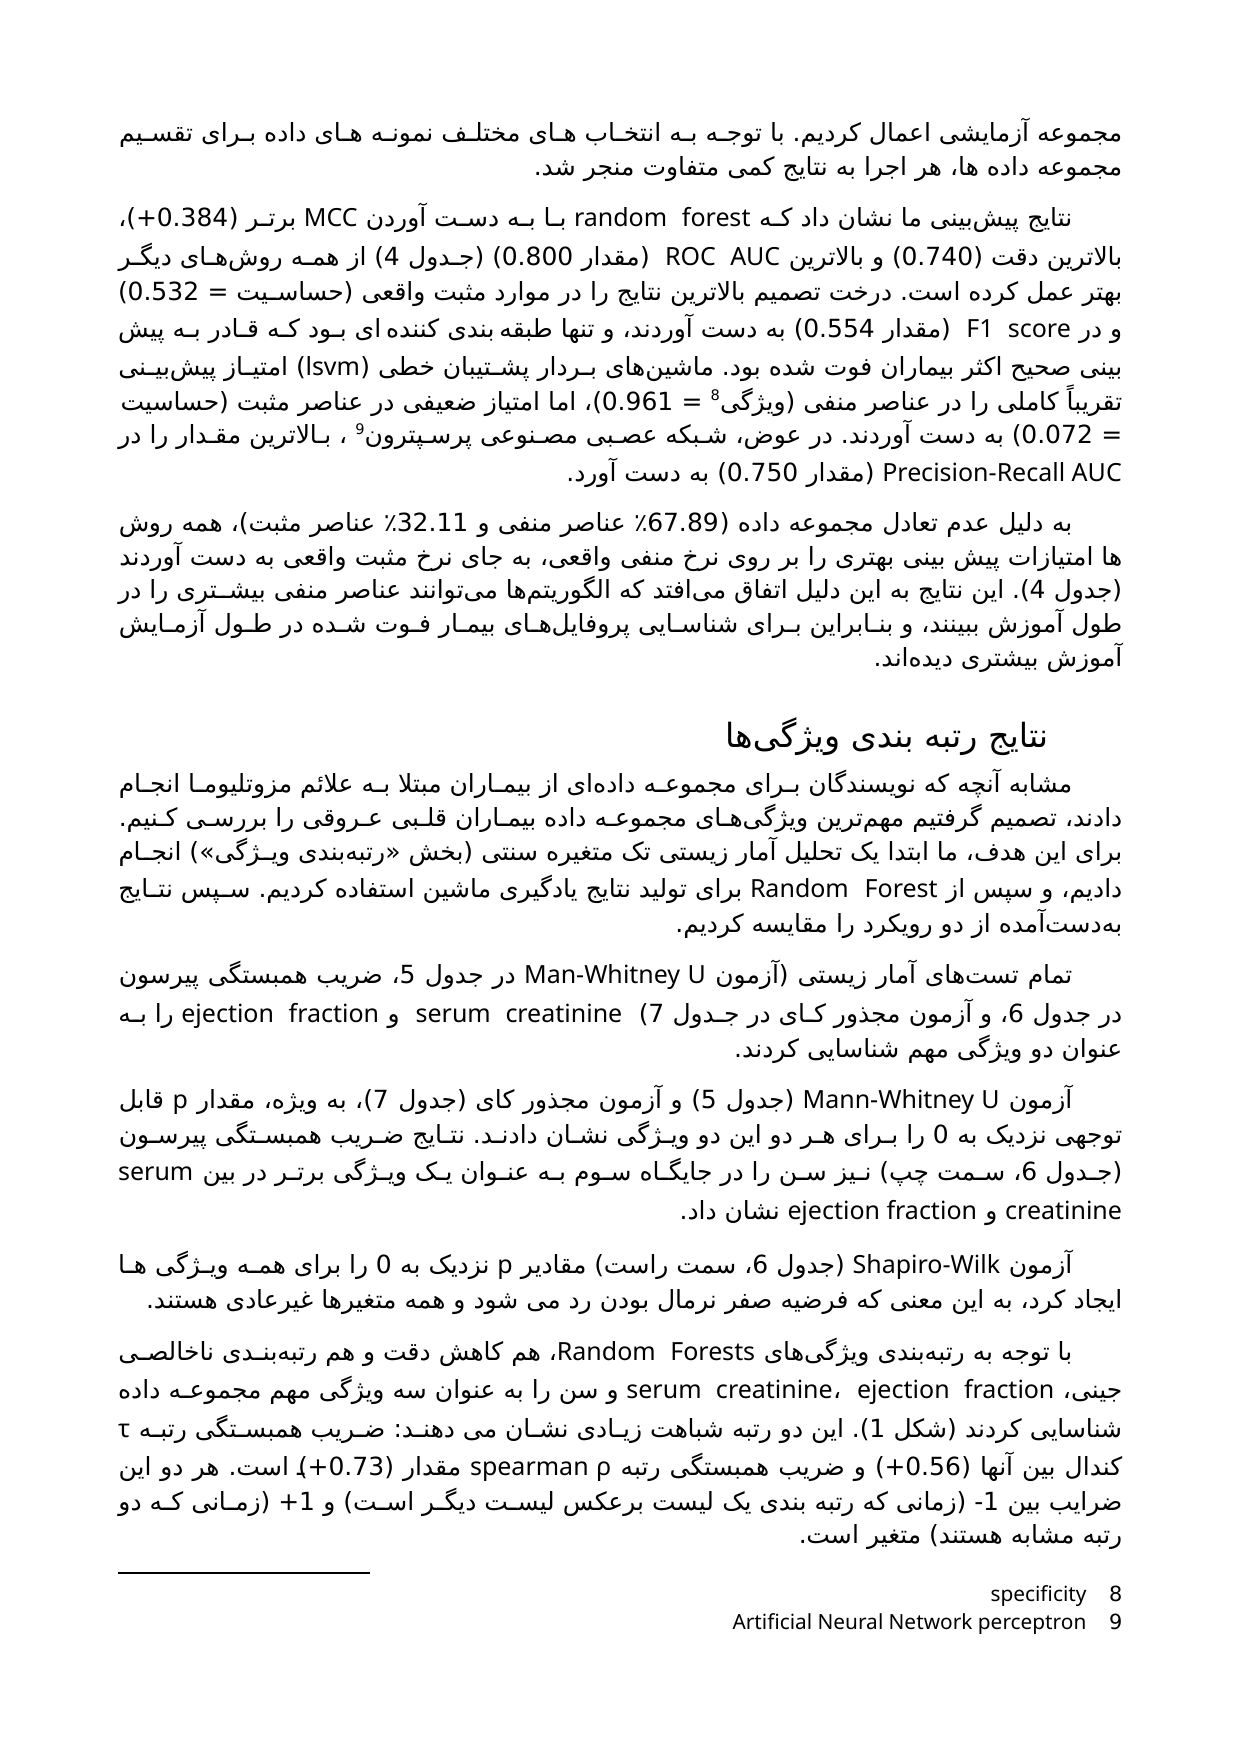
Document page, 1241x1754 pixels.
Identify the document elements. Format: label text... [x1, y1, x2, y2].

text specificity [118, 1579, 1122, 1607]
text برای هر یک از 100 اجرا، اسکریپت ما به‌طور تصادفی نمونه‌های داده را برای مجموعه آموزشی و برای آزمایش (و برای مجموعه اعتبارسنجی، در مورد بهینه‌سازی فراپارامتر) از مجموعه داده اصلی کامل انتخاب کرد. ما مدل را بر روی مجموعه آموزشی آموزش دادیم (و آن را در مجموعه اعتبار سنجی، در مورد بهینه سازی هایپرپارامتر تایید کردیم). سپس اسکریپت را روی مجموعه آزمایشی اعمال کردیم. با توجه به انتخاب های مختلف نمونه های داده برای تقسیم مجموعه داده ها، هر اجرا به نتایج کمی متفاوت منجر شد. [118, 118, 1122, 181]
text آزمون Shapiro-Wilk (جدول 6، سمت راست) مقادیر p نزدیک به 0 را برای همه ویژگی ها ایجاد کرد، به این معنی که فرضیه صفر نرمال بودن رد می شود و همه متغیرها غیرعادی هستند. [118, 1247, 1122, 1314]
text تمام تست‌های آمار زیستی (آزمون Man-Whitney U در جدول 5، ضریب همبستگی پیرسون در جدول 6، و آزمون مجذور کای در جدول 7) serum creatinine و ejection fraction را به عنوان دو ویژگی مهم شناسایی کردند. [118, 957, 1122, 1063]
subtitle نتایج رتبه بندی ویژگی‌ها [118, 712, 1122, 757]
text با توجه به رتبه‌بندی ویژگی‌های Random Forests، هم کاهش دقت و هم رتبه‌بندی ناخالصی جینی، serum creatinine، ejection fraction و سن را به عنوان سه ویژگی مهم مجموعه داده شناسایی کردند (شکل 1). این دو رتبه شباهت زیادی نشان می دهند: ضریب همبستگی رتبه τ کندال بین آنها (0.56+) و ضریب همبستگی رتبه spearman ρ مقدار (0.73+) است. هر دو این ضرایب بین 1- (زمانی که رتبه بندی یک لیست برعکس لیست دیگر است) و 1+ (زمانی که دو رتبه مشابه هستند) متغیر است. [118, 1333, 1122, 1550]
text نتایج پیش‌بینی ما نشان داد که random forest با به دست آوردن MCC برتر (0.384+)، بالاترین دقت (0.740) و بالاترین ROC AUC (مقدار 0.800) (جدول 4) از همه روش‌های دیگر بهتر عمل کرده است. درخت تصمیم بالاترین نتایج را در موارد مثبت واقعی (حساسیت = 0.532) و در F1 score (مقدار 0.554) به دست آوردند، و تنها طبقه بندی کننده ای بود که قادر به پیش بینی صحیح اکثر بیماران فوت شده بود. ماشین‌های بردار پشتیبان خطی (lsvm) امتیاز پیش‌بینی تقریباً کاملی را در عناصر منفی (ویژگی = 0.961)، اما امتیاز ضعیفی در عناصر مثبت (حساسیت = 0.072) به دست آوردند. در عوض، شبکه عصبی مصنوعی پرسپترون ، بالاترین مقدار را در Precision-Recall AUC (مقدار 0.750) به دست آورد. [118, 200, 1122, 489]
text Artificial Neural Network perceptron [118, 1607, 1122, 1636]
text آزمون Mann-Whitney U (جدول 5) و آزمون مجذور کای (جدول 7)، به ویژه، مقدار p قابل توجهی نزدیک به 0 را برای هر دو این دو ویژگی نشان دادند. نتایج ضریب همبستگی پیرسون (جدول 6، سمت چپ) نیز سن را در جایگاه سوم به عنوان یک ویژگی برتر در بین serum creatinine و ejection fraction نشان داد. [118, 1082, 1122, 1227]
text مشابه آنچه که نویسندگان برای مجموعه داده‌ای از بیماران مبتلا به علائم مزوتلیوما انجام دادند، تصمیم گرفتیم مهم‌ترین ویژگی‌های مجموعه داده بیماران قلبی عروقی را بررسی کنیم. برای این هدف، ما ابتدا یک تحلیل آمار زیستی تک متغیره سنتی (بخش «رتبه‌بندی ویژگی») انجام دادیم، و سپس از Random Forest برای تولید نتایج یادگیری ماشین استفاده کردیم. سپس نتایج به‌دست‌آمده از دو رویکرد را مقایسه کردیم. [118, 770, 1122, 938]
text به دلیل عدم تعادل مجموعه داده (67.89٪ عناصر منفی و 32.11٪ عناصر مثبت)، همه روش ها امتیازات پیش بینی بهتری را بر روی نرخ منفی واقعی، به جای نرخ مثبت واقعی به دست آوردند (جدول 4). این نتایج به این دلیل اتفاق می‌افتد که الگوریتم‌ها می‌توانند عناصر منفی بیشتری را در طول آموزش ببینند، و بنابراین برای شناسایی پروفایل‌های بیمار فوت شده در طول آزمایش آموزش بیشتری دیده‌اند. [118, 509, 1122, 672]
